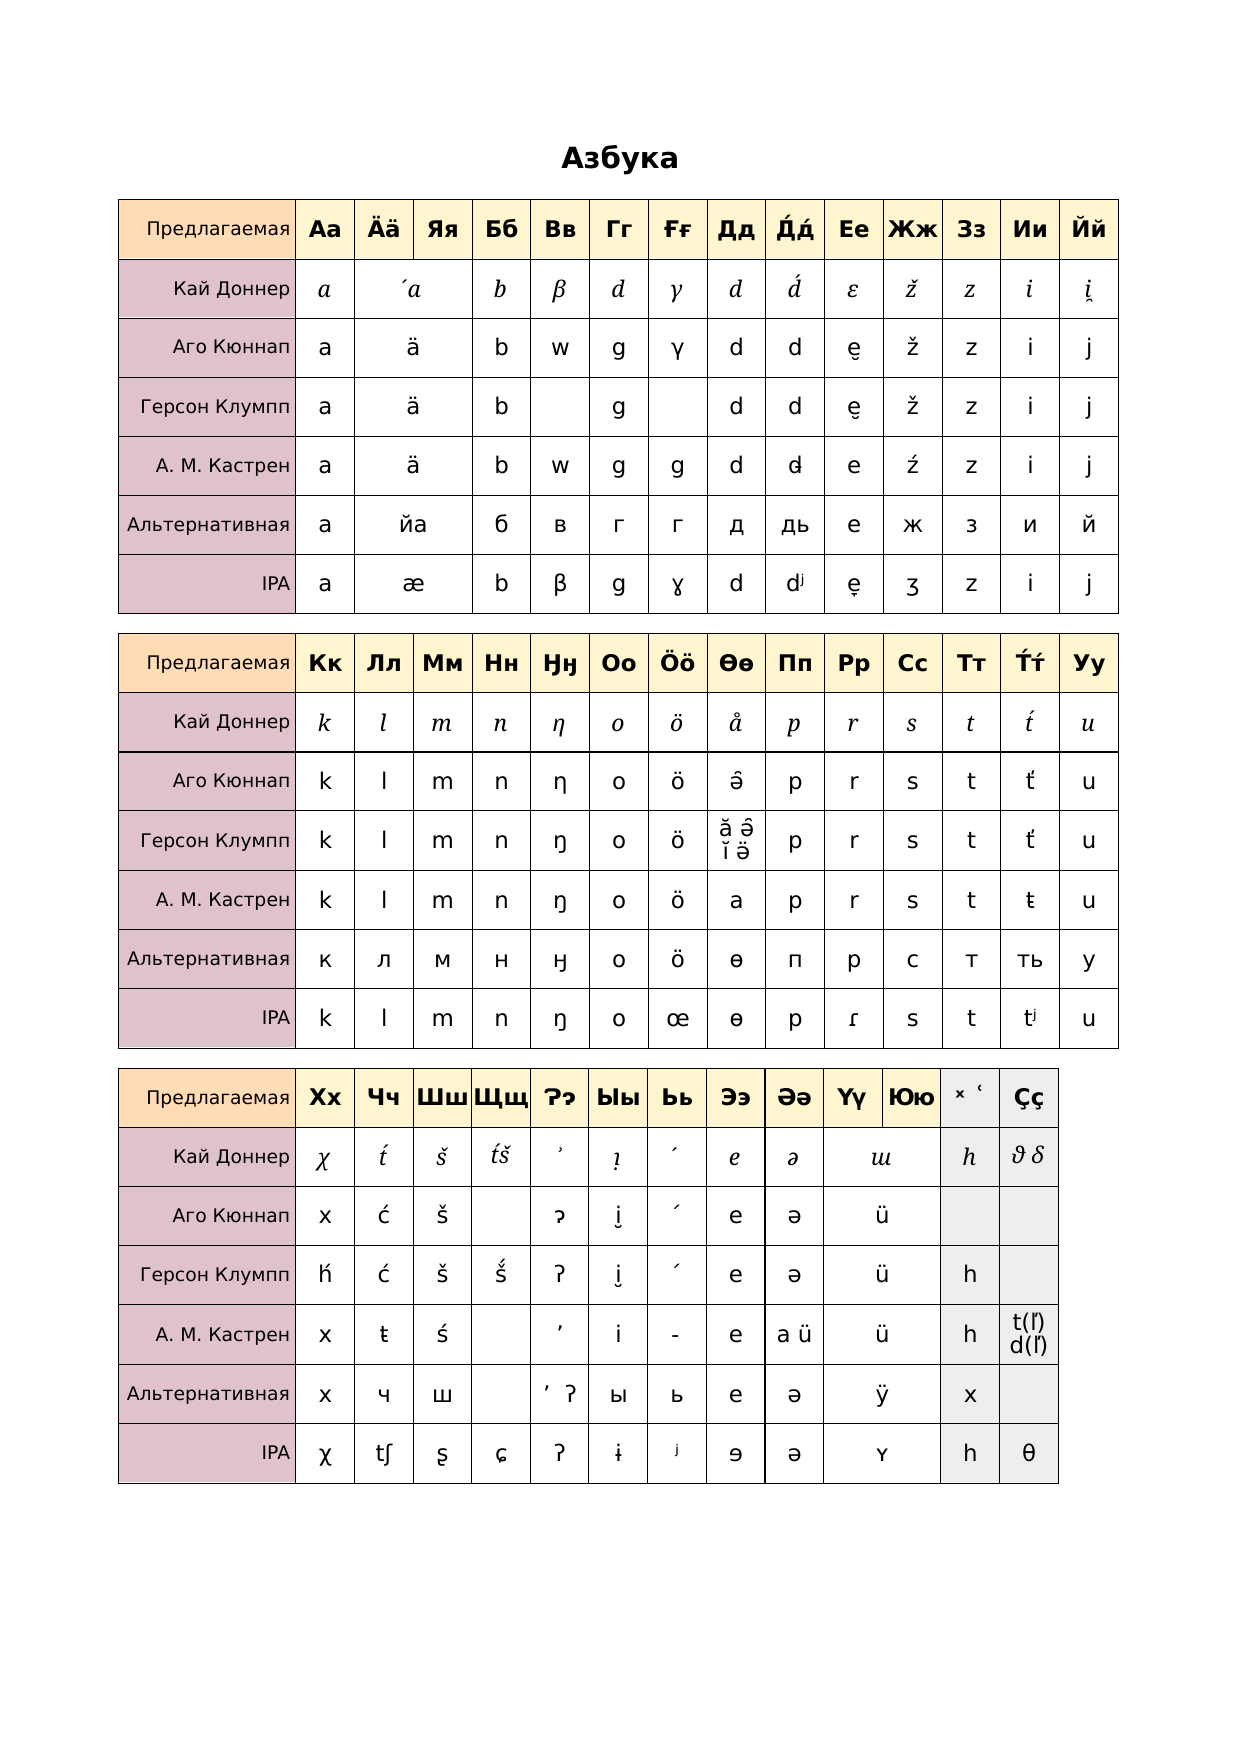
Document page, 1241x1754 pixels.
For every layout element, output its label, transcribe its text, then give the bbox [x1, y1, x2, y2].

table_cell ö [649, 811, 707, 870]
table_cell ́ [648, 1246, 706, 1304]
table_cell x [296, 1187, 354, 1245]
table_header Зз [943, 200, 1000, 258]
table_cell o [590, 811, 648, 870]
table_cell ʒ [884, 555, 942, 613]
table_header Вв [531, 200, 589, 258]
table_cell х [941, 1365, 999, 1423]
table_cell r [825, 693, 883, 751]
table_cell ɾ [825, 989, 883, 1047]
table_cell š́ [472, 1246, 530, 1304]
table_cell u [1060, 811, 1118, 870]
table_cell i̯ [1060, 260, 1118, 317]
table_cell ć [355, 1246, 413, 1304]
table_cell l [355, 753, 413, 810]
table_cell ϑ δ [1000, 1128, 1058, 1186]
table_cell е [707, 1365, 764, 1423]
table_cell k [296, 693, 354, 751]
table_cell ƞ [531, 693, 589, 751]
table_cell IPA [119, 555, 295, 613]
table_cell ŋ [531, 989, 589, 1047]
table_header Кк [296, 634, 354, 692]
table_cell Аго Кюннап [119, 1187, 295, 1245]
table_cell [1059, 1304, 1117, 1364]
table_cell t [943, 811, 1000, 870]
table_cell ǝ [766, 1365, 823, 1423]
table_header Ыы [589, 1069, 647, 1127]
table_cell m [414, 811, 472, 870]
table_cell p [766, 871, 824, 929]
table_cell å [708, 693, 765, 751]
table_cell ӱ [824, 1365, 940, 1423]
table_cell t́ [1001, 693, 1059, 751]
table_header Пп [766, 634, 824, 692]
table_cell e [707, 1246, 764, 1304]
table_header Юю [883, 1069, 940, 1127]
table_cell ́а [355, 260, 472, 317]
table_cell θ [1000, 1424, 1058, 1482]
table_cell [472, 1305, 530, 1364]
table_cell t [943, 871, 1000, 929]
table_cell b [473, 260, 530, 317]
table_cell u [1060, 871, 1118, 929]
table_header Ээ [707, 1069, 764, 1127]
table_cell g [590, 437, 648, 495]
table_cell š [414, 1128, 471, 1186]
table_header Ӓӓ [355, 200, 413, 258]
table_cell j [1060, 437, 1118, 495]
table_cell e [825, 437, 883, 495]
table_cell ť [1001, 753, 1059, 810]
table_cell ǝ̑ [708, 753, 765, 810]
table_cell п [766, 930, 824, 988]
table_cell a [708, 871, 765, 929]
table_cell e̮ [825, 378, 883, 436]
table_cell ɂ [531, 1187, 588, 1245]
table_cell a [296, 378, 354, 436]
table_cell i [1001, 555, 1059, 613]
table_cell ŋ [531, 811, 589, 870]
table_cell т [943, 930, 1000, 988]
table_cell b [473, 319, 530, 377]
table_cell д [708, 496, 765, 554]
table_cell с [884, 930, 942, 988]
table_header Аа [296, 200, 354, 258]
table_header Бб [473, 200, 530, 258]
table_cell a [296, 555, 354, 613]
table_cell γ [649, 319, 707, 377]
table_cell ᴉ [589, 1128, 647, 1186]
table_cell p [766, 693, 824, 751]
table_cell Кай Доннер [119, 260, 295, 317]
table_cell i [1001, 378, 1059, 436]
table_header Щщ [472, 1069, 530, 1127]
table_cell IPA [119, 989, 295, 1047]
table_cell IPA [119, 1424, 295, 1482]
table_cell e̞ [825, 555, 883, 613]
table_cell [649, 378, 707, 436]
table_header ˣ ͑ [941, 1069, 999, 1127]
table_cell d [766, 378, 824, 436]
table_cell ä [355, 437, 472, 495]
table_cell w [531, 437, 589, 495]
table_cell [1059, 1186, 1117, 1245]
subtitle Азбука [118, 142, 1122, 176]
table_cell Альтернативная [119, 496, 295, 554]
table_cell i̮ [589, 1187, 647, 1245]
table_cell м [414, 930, 472, 988]
table_cell h [941, 1305, 999, 1364]
table_cell ź [884, 437, 942, 495]
table_cell dʲ [766, 555, 824, 613]
table_cell ́ [648, 1128, 706, 1186]
table_cell s [884, 753, 942, 810]
table_cell к [296, 930, 354, 988]
table_cell g [590, 378, 648, 436]
table_cell k [296, 811, 354, 870]
table_cell ч [355, 1365, 413, 1423]
table_cell ƞ [531, 753, 589, 810]
table_cell ə [766, 1424, 823, 1482]
table_cell ö [649, 871, 707, 929]
table_header Гг [590, 200, 648, 258]
table_cell n [473, 871, 530, 929]
table_header Мм [414, 634, 472, 692]
table_cell z [943, 319, 1000, 377]
table_cell [531, 378, 589, 436]
table_cell ś [414, 1305, 471, 1364]
table_cell ö [649, 693, 707, 751]
table_cell æ [355, 555, 472, 613]
table_cell χ [296, 1128, 354, 1186]
table_cell o [590, 871, 648, 929]
table_cell p [766, 811, 824, 870]
table_cell t [943, 753, 1000, 810]
table_cell d [708, 260, 765, 317]
table_cell ɕ [472, 1424, 530, 1482]
table_cell Герсон Клумпп [119, 811, 295, 870]
table_cell g [649, 437, 707, 495]
table_cell i [589, 1305, 647, 1364]
table_cell k [296, 871, 354, 929]
table_cell Аго Кюннап [119, 753, 295, 810]
table_cell ы [589, 1365, 647, 1423]
table_cell ʲ [648, 1424, 706, 1482]
table_header Үү [824, 1069, 882, 1127]
table_cell š [414, 1246, 471, 1304]
table_header Рр [825, 634, 883, 692]
table_cell [1000, 1187, 1058, 1245]
table_cell ü [824, 1246, 940, 1304]
table_header Ӧӧ [649, 634, 707, 692]
table_cell а [296, 496, 354, 554]
table_cell j [1060, 378, 1118, 436]
table_cell z [943, 378, 1000, 436]
table_cell ́ [648, 1187, 706, 1245]
table_cell u [1060, 753, 1118, 810]
table_cell i [1001, 260, 1059, 317]
table_cell Альтернативная [119, 1365, 295, 1423]
table_cell А. М. Кастрен [119, 871, 295, 929]
table_cell Герсон Клумпп [119, 378, 295, 436]
table_cell l [355, 693, 413, 751]
table_cell t́ [355, 1128, 413, 1186]
table_cell h [941, 1246, 999, 1304]
table_cell g [590, 555, 648, 613]
table_cell d [590, 260, 648, 317]
table_cell a [296, 437, 354, 495]
table_cell ε [825, 260, 883, 317]
table_header Предлагаемая [119, 200, 295, 258]
table_cell e̮ [825, 319, 883, 377]
table_header Дд [708, 200, 765, 258]
table_cell i̮ [589, 1246, 647, 1304]
table_cell k [296, 989, 354, 1047]
table_cell h [941, 1424, 999, 1482]
table_header Предлагаемая [119, 634, 295, 692]
table_header Ғғ [649, 200, 707, 258]
table_cell m [414, 693, 472, 751]
table_cell r [825, 871, 883, 929]
table_header Ии [1001, 200, 1059, 258]
table_header Лл [355, 634, 413, 692]
table_cell Альтернативная [119, 930, 295, 988]
table_cell ʔ [531, 1246, 588, 1304]
table_cell ʼ [531, 1305, 588, 1364]
table_cell h [941, 1128, 999, 1186]
table_cell ć [355, 1187, 413, 1245]
table_cell л [355, 930, 413, 988]
table_cell t [943, 989, 1000, 1047]
table_cell и [1001, 496, 1059, 554]
table_cell t̵ [355, 1305, 413, 1364]
table_cell ̵ [648, 1305, 706, 1364]
table_cell z [943, 555, 1000, 613]
table_header Әә [766, 1069, 823, 1127]
table_cell l [355, 989, 413, 1047]
table_cell [941, 1187, 999, 1245]
table_cell ʏ [824, 1424, 940, 1482]
table_cell p [766, 989, 824, 1047]
table_cell d́ [766, 260, 824, 317]
table_cell i [1001, 319, 1059, 377]
table_cell ть [1001, 930, 1059, 988]
table_cell ö [649, 930, 707, 988]
table_header Чч [355, 1069, 413, 1127]
table_cell m [414, 989, 472, 1047]
table_cell [1059, 1364, 1117, 1423]
table_cell o [590, 989, 648, 1047]
table_cell l [355, 811, 413, 870]
table_cell e [707, 1305, 764, 1364]
table_cell [1000, 1365, 1058, 1423]
table_cell ť [1001, 811, 1059, 870]
table_cell ž [884, 378, 942, 436]
table_cell a [296, 319, 354, 377]
table_cell s [884, 871, 942, 929]
table_cell Кай Доннер [119, 1128, 295, 1186]
table_cell в [531, 496, 589, 554]
table_cell йа [355, 496, 472, 554]
table_cell ш [824, 1128, 940, 1186]
table_cell t́š [472, 1128, 530, 1186]
table_cell Герсон Клумпп [119, 1246, 295, 1304]
table_cell e [707, 1128, 764, 1186]
table_cell k [296, 753, 354, 810]
table_cell s [884, 989, 942, 1047]
table_cell е [825, 496, 883, 554]
table_cell ʾ [531, 1128, 588, 1186]
table_cell i [1001, 437, 1059, 495]
table_cell d [708, 319, 765, 377]
table_cell о [590, 930, 648, 988]
table_cell h́ [296, 1246, 354, 1304]
table_header [1059, 1068, 1117, 1127]
table_cell b [473, 437, 530, 495]
table_cell А. М. Кастрен [119, 1305, 295, 1364]
table_cell œ [649, 989, 707, 1047]
table_cell з [943, 496, 1000, 554]
table_cell [472, 1365, 530, 1423]
table_header Жж [884, 200, 942, 258]
table_header Ɂɂ [531, 1069, 588, 1127]
table_cell d [708, 437, 765, 495]
table_cell u [1060, 693, 1118, 751]
table_cell о [590, 693, 648, 751]
table_header Шш [414, 1069, 471, 1127]
table_cell d [708, 378, 765, 436]
table_cell g [590, 319, 648, 377]
table_cell ө [708, 930, 765, 988]
table_cell ʼ ʔ [531, 1365, 588, 1423]
table_cell ǝ [766, 1187, 823, 1245]
table_cell ǝ [766, 1246, 823, 1304]
table_cell tʃ [355, 1424, 413, 1482]
table_header Ҫҫ [1000, 1069, 1058, 1127]
table_cell [472, 1187, 530, 1245]
table_header Тт [943, 634, 1000, 692]
table_cell ž [884, 260, 942, 317]
table_cell χ [296, 1424, 354, 1482]
table_cell ü [824, 1305, 940, 1364]
table_cell н [473, 930, 530, 988]
table_cell d̵ [766, 437, 824, 495]
table_cell ŋ [531, 871, 589, 929]
table_cell z [943, 260, 1000, 317]
table_cell β [531, 260, 589, 317]
table_cell tʲ [1001, 989, 1059, 1047]
table_cell х [296, 1365, 354, 1423]
table_cell ь [648, 1365, 706, 1423]
table_cell ž [884, 319, 942, 377]
table_cell [1059, 1245, 1117, 1304]
table_cell a ü [766, 1305, 823, 1364]
table_cell ă ǝ̑ ĭ ə̈ [708, 811, 765, 870]
table_cell ä [355, 319, 472, 377]
table_cell l [355, 871, 413, 929]
table_header Сс [884, 634, 942, 692]
table_header Ьь [648, 1069, 706, 1127]
table_cell ӈ [531, 930, 589, 988]
table_cell ʔ [531, 1424, 588, 1482]
table_cell z [943, 437, 1000, 495]
table_header Ӈӈ [531, 634, 589, 692]
table_cell у [1060, 930, 1118, 988]
table_cell n [473, 693, 530, 751]
table_cell ɣ [649, 555, 707, 613]
table_cell n [473, 753, 530, 810]
table_cell e [707, 1187, 764, 1245]
table_cell w [531, 319, 589, 377]
table_cell j [1060, 319, 1118, 377]
table_cell b [473, 378, 530, 436]
table_cell m [414, 871, 472, 929]
table_cell d [766, 319, 824, 377]
table_cell x [296, 1305, 354, 1364]
table_header Хх [296, 1069, 354, 1127]
table_cell n [473, 811, 530, 870]
table_cell d [708, 555, 765, 613]
table_cell j [1060, 555, 1118, 613]
table_header Йй [1060, 200, 1118, 258]
table_cell а [296, 260, 354, 317]
table_cell [1000, 1246, 1058, 1304]
table_cell p [766, 753, 824, 810]
table_cell š [414, 1187, 471, 1245]
table_cell m [414, 753, 472, 810]
table_cell ш [414, 1365, 471, 1423]
table_cell ɨ [589, 1424, 647, 1482]
table_cell ǝ [766, 1128, 823, 1186]
table_cell n [473, 989, 530, 1047]
table_cell o [590, 753, 648, 810]
table_cell г [649, 496, 707, 554]
table_cell ü [824, 1187, 940, 1245]
table_header Нн [473, 634, 530, 692]
table_cell г [590, 496, 648, 554]
table_cell ö [649, 753, 707, 810]
table_cell [1059, 1423, 1117, 1482]
table_cell Кай Доннер [119, 693, 295, 751]
table_cell s [884, 811, 942, 870]
table_cell γ [649, 260, 707, 317]
table_cell β [531, 555, 589, 613]
table_cell t(l̕) d(l̕) [1000, 1305, 1058, 1364]
table_cell й [1060, 496, 1118, 554]
table_cell р [825, 930, 883, 988]
table_header Оо [590, 634, 648, 692]
table_cell ʂ [414, 1424, 471, 1482]
table_cell Аго Кюннап [119, 319, 295, 377]
table_cell r [825, 753, 883, 810]
table_cell ɘ [707, 1424, 764, 1482]
table_cell ɵ [708, 989, 765, 1047]
table_cell t̵ [1001, 871, 1059, 929]
table_header Уу [1060, 634, 1118, 692]
table_cell t [943, 693, 1000, 751]
table_header Яя [414, 200, 472, 258]
table_cell ä [355, 378, 472, 436]
table_header Т́т́ [1001, 634, 1059, 692]
table_header Предлагаемая [119, 1069, 295, 1127]
table_header Ее [825, 200, 883, 258]
table_cell дь [766, 496, 824, 554]
table_cell b [473, 555, 530, 613]
table_cell б [473, 496, 530, 554]
table_cell r [825, 811, 883, 870]
table_cell s [884, 693, 942, 751]
table_header Д́д́ [766, 200, 824, 258]
table_header Өө [708, 634, 765, 692]
table_cell u [1060, 989, 1118, 1047]
table_cell А. М. Кастрен [119, 437, 295, 495]
table_cell ж [884, 496, 942, 554]
table_cell [1059, 1127, 1117, 1186]
